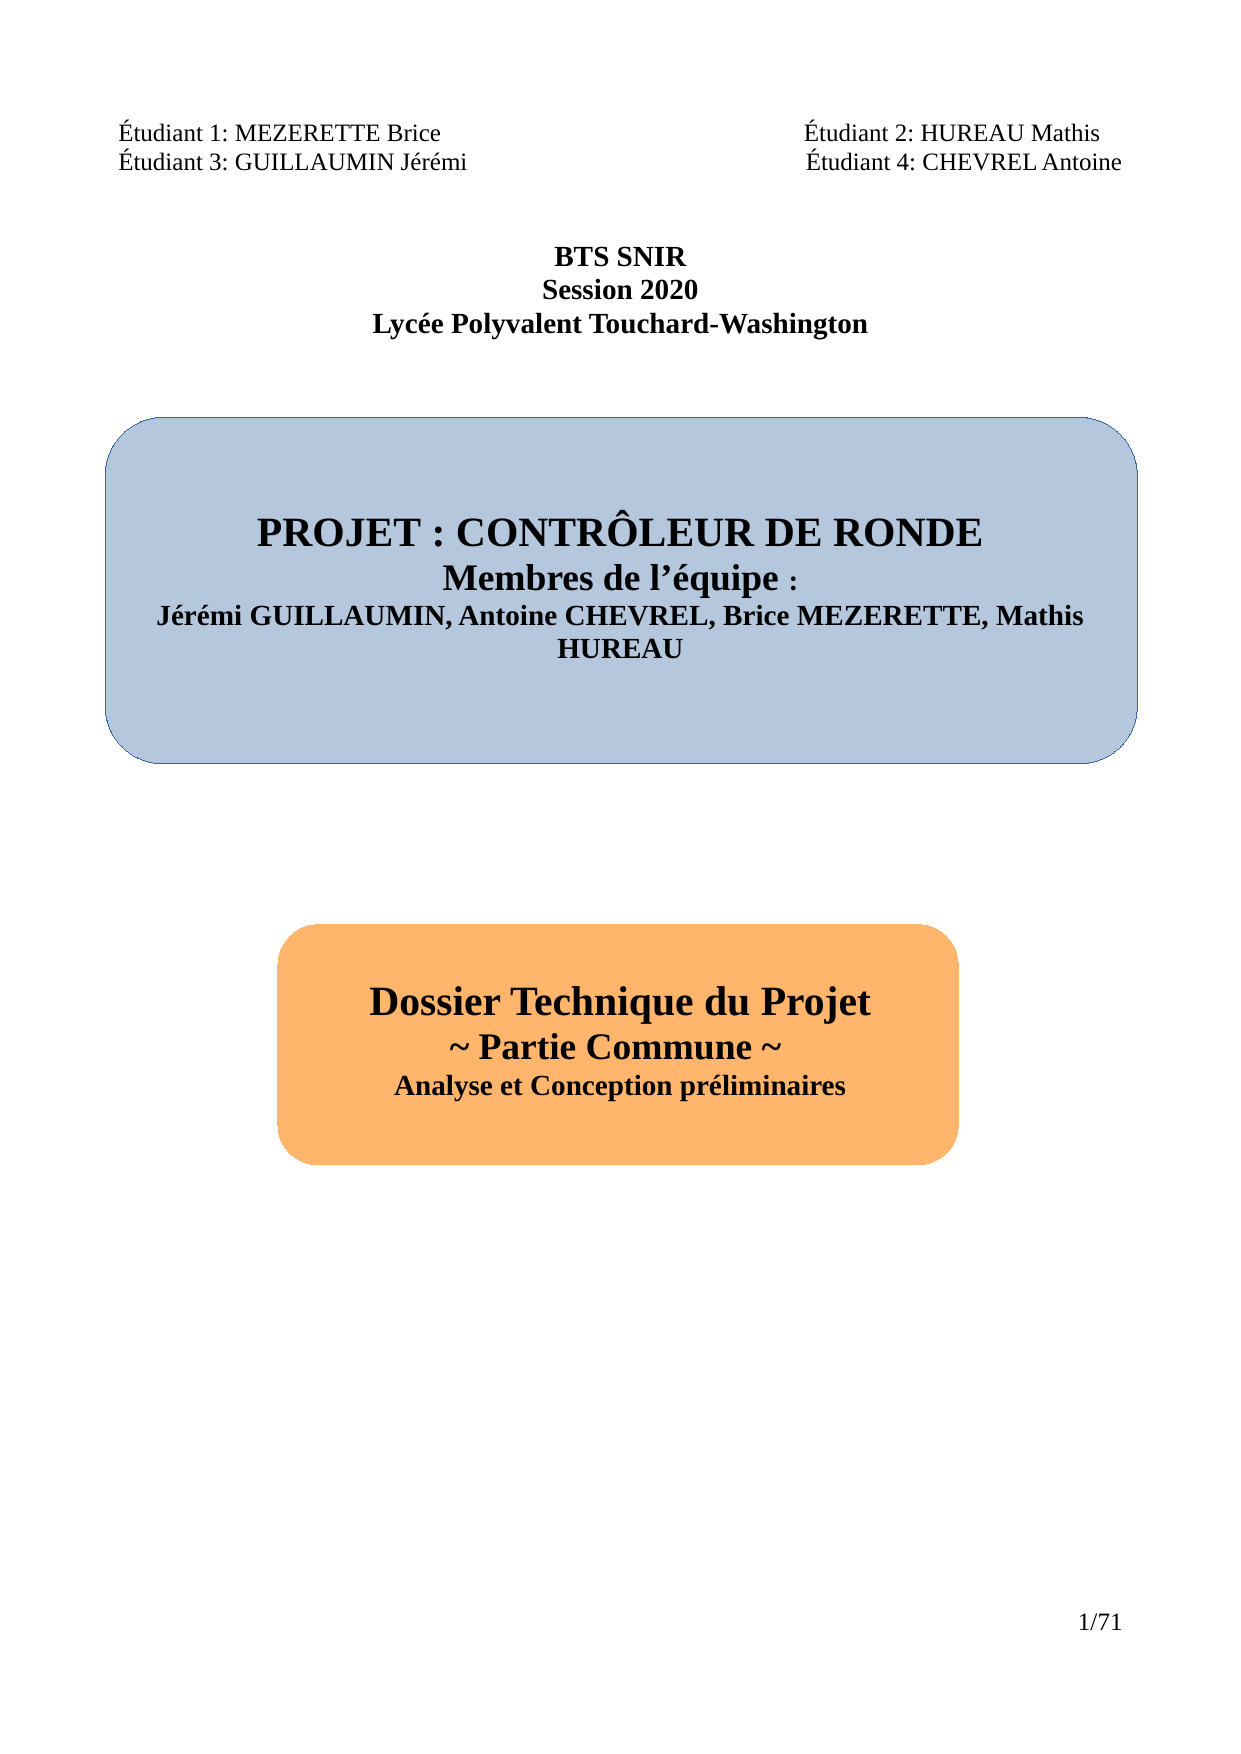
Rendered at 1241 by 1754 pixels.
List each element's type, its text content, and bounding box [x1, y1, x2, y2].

text ~ Partie Commune ~ [959, 1024, 1122, 1068]
text Dossier Technique du Projet [959, 977, 1122, 1024]
text ~ Partie Commune ~ [118, 1024, 277, 1068]
text BTS SNIR [118, 239, 1122, 272]
text Dossier Technique du Projet [118, 977, 277, 1024]
text Analyse et Conception préliminaires [118, 1068, 277, 1101]
text Session 2020 [118, 272, 1122, 306]
text Lycée Polyvalent Touchard-Washington [118, 306, 1122, 339]
text Analyse et Conception préliminaires [959, 1068, 1122, 1101]
